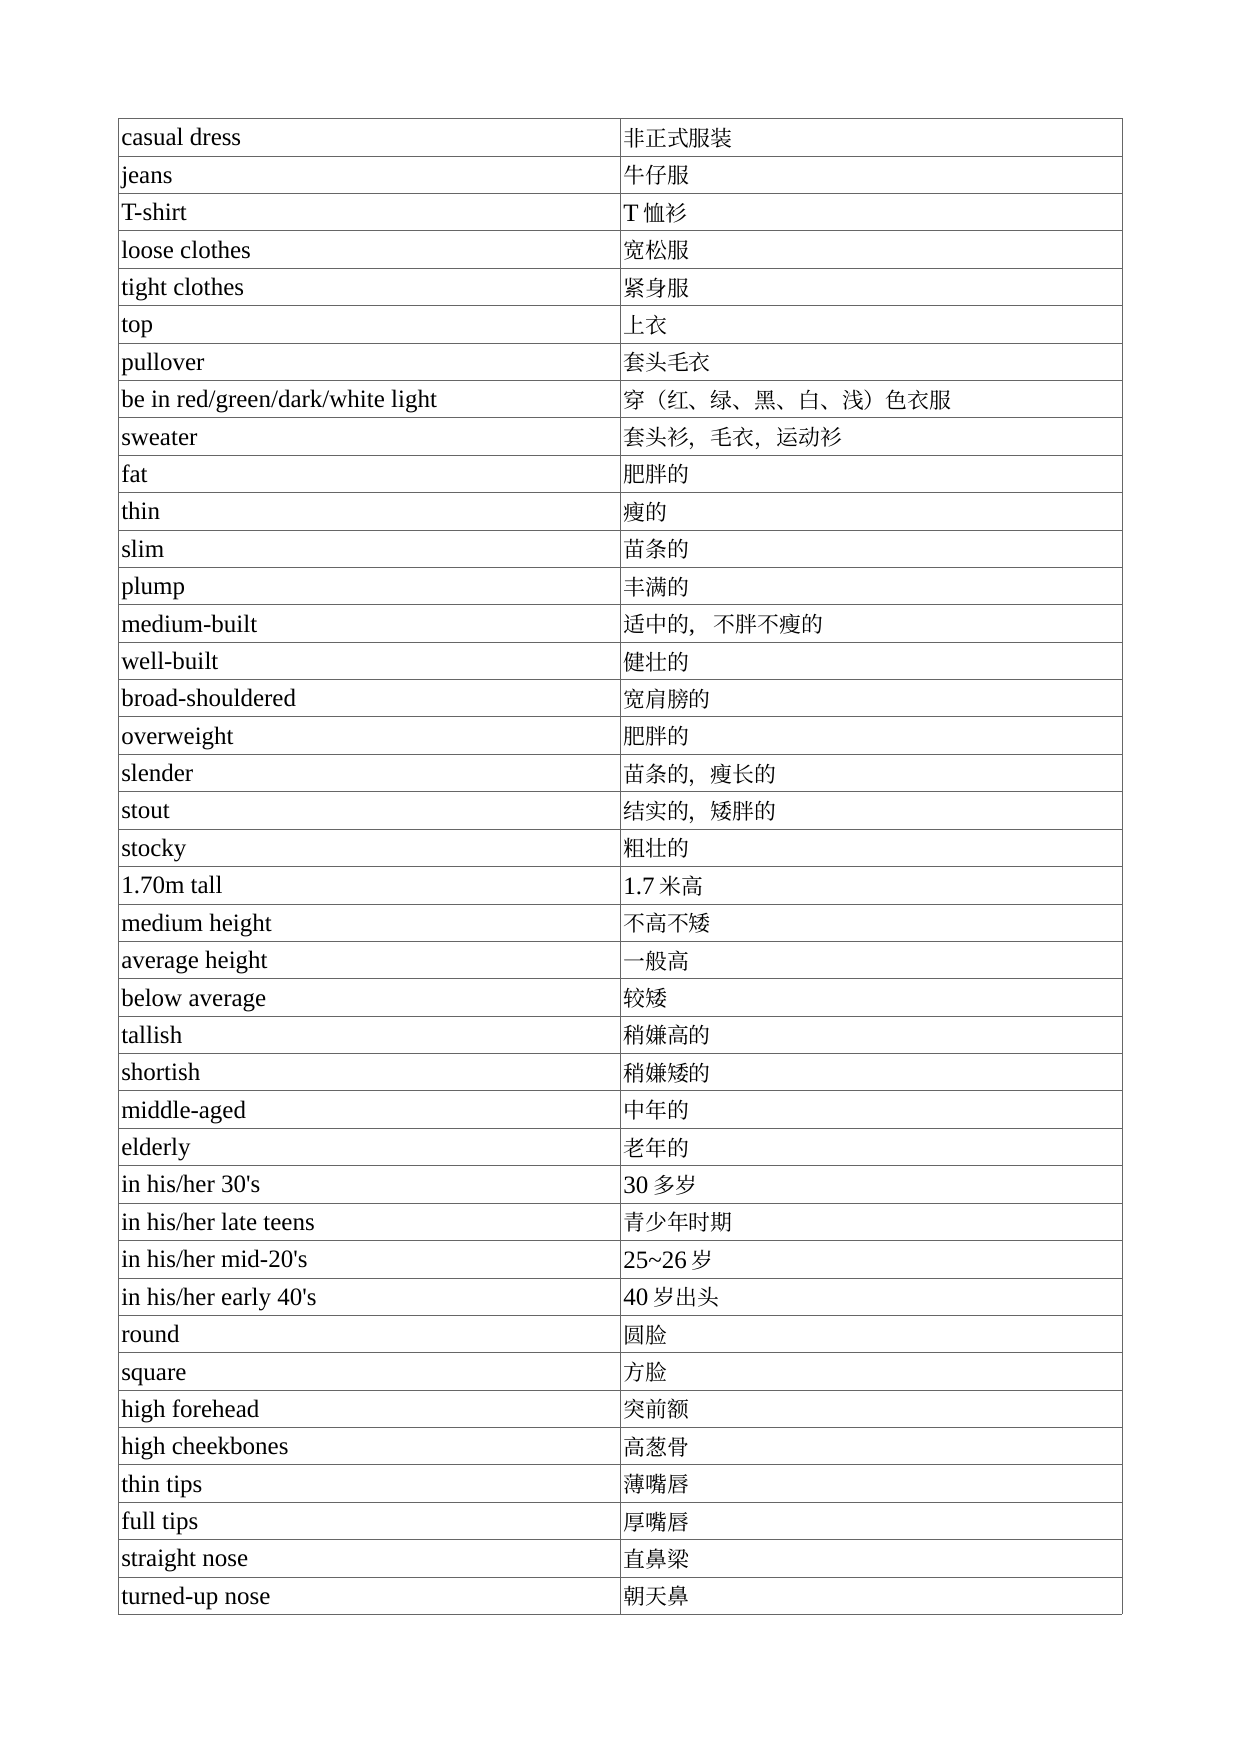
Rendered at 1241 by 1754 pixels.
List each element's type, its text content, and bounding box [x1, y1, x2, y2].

table_cell 突前额 [621, 1391, 1122, 1427]
table_cell 上衣 [621, 306, 1122, 342]
table_cell T恤衫 [621, 194, 1122, 230]
table_cell 老年的 [621, 1129, 1122, 1165]
table_cell in his/her early 40's [119, 1279, 620, 1315]
table_cell 丰满的 [621, 568, 1122, 604]
table_cell in his/her mid-20's [119, 1241, 620, 1277]
table_cell in his/her late teens [119, 1204, 620, 1240]
table_cell 1.70m tall [119, 867, 620, 903]
table_cell 紧身服 [621, 269, 1122, 305]
table_cell be in red/green/dark/white light [119, 381, 620, 417]
table_cell 稍嫌矮的 [621, 1054, 1122, 1090]
table_cell slim [119, 531, 620, 567]
table_cell 圆脸 [621, 1316, 1122, 1352]
table_cell 健壮的 [621, 643, 1122, 679]
table_cell 肥胖的 [621, 456, 1122, 492]
table_cell jeans [119, 157, 620, 193]
table_cell casual dress [119, 119, 620, 156]
table_cell thin [119, 493, 620, 529]
table_cell round [119, 1316, 620, 1352]
table_cell 肥胖的 [621, 717, 1122, 754]
table_cell 穿（红、绿、黑、白、浅）色衣服 [621, 381, 1122, 417]
table_cell 较矮 [621, 979, 1122, 1016]
table_cell 中年的 [621, 1091, 1122, 1128]
table_cell 稍嫌高的 [621, 1017, 1122, 1053]
table_cell straight nose [119, 1540, 620, 1577]
table_cell 不高不矮 [621, 905, 1122, 941]
table_cell 直鼻梁 [621, 1540, 1122, 1577]
table_cell average height [119, 942, 620, 978]
table_cell 朝天鼻 [621, 1578, 1122, 1614]
table_cell 套头毛衣 [621, 344, 1122, 380]
table_cell 宽肩膀的 [621, 680, 1122, 716]
table_cell 牛仔服 [621, 157, 1122, 193]
table_cell stocky [119, 830, 620, 866]
table_cell slender [119, 755, 620, 791]
table_cell 苗条的，瘦长的 [621, 755, 1122, 791]
table_cell middle-aged [119, 1091, 620, 1128]
table_cell high cheekbones [119, 1428, 620, 1464]
table_cell full tips [119, 1503, 620, 1539]
table_cell turned-up nose [119, 1578, 620, 1614]
table_cell 1.7米高 [621, 867, 1122, 903]
table_cell 非正式服装 [621, 119, 1122, 156]
table_cell stout [119, 792, 620, 829]
table_cell 结实的，矮胖的 [621, 792, 1122, 829]
table_cell 一般高 [621, 942, 1122, 978]
table_cell overweight [119, 717, 620, 754]
table_cell 粗壮的 [621, 830, 1122, 866]
table_cell shortish [119, 1054, 620, 1090]
table_cell 40岁出头 [621, 1279, 1122, 1315]
table_cell 苗条的 [621, 531, 1122, 567]
table_cell tallish [119, 1017, 620, 1053]
table_cell in his/her 30's [119, 1166, 620, 1203]
table_cell 30多岁 [621, 1166, 1122, 1203]
table_cell T-shirt [119, 194, 620, 230]
table_cell well-built [119, 643, 620, 679]
table_cell loose clothes [119, 231, 620, 268]
table_cell below average [119, 979, 620, 1016]
table_cell 高葱骨 [621, 1428, 1122, 1464]
table_cell 青少年时期 [621, 1204, 1122, 1240]
table_cell medium height [119, 905, 620, 941]
table_cell pullover [119, 344, 620, 380]
table_cell high forehead [119, 1391, 620, 1427]
table_cell 瘦的 [621, 493, 1122, 529]
table_cell 宽松服 [621, 231, 1122, 268]
table_cell tight clothes [119, 269, 620, 305]
table_cell medium-built [119, 605, 620, 642]
table_cell 方脸 [621, 1353, 1122, 1389]
table_cell sweater [119, 418, 620, 455]
table_cell 厚嘴唇 [621, 1503, 1122, 1539]
table_cell plump [119, 568, 620, 604]
table_cell thin tips [119, 1465, 620, 1502]
table_cell 套头衫，毛衣，运动衫 [621, 418, 1122, 455]
table_cell fat [119, 456, 620, 492]
table_cell top [119, 306, 620, 342]
table_cell square [119, 1353, 620, 1389]
table_cell 适中的, 不胖不瘦的 [621, 605, 1122, 642]
table_cell elderly [119, 1129, 620, 1165]
table_cell broad-shouldered [119, 680, 620, 716]
table_cell 25~26岁 [621, 1241, 1122, 1277]
table_cell 薄嘴唇 [621, 1465, 1122, 1502]
